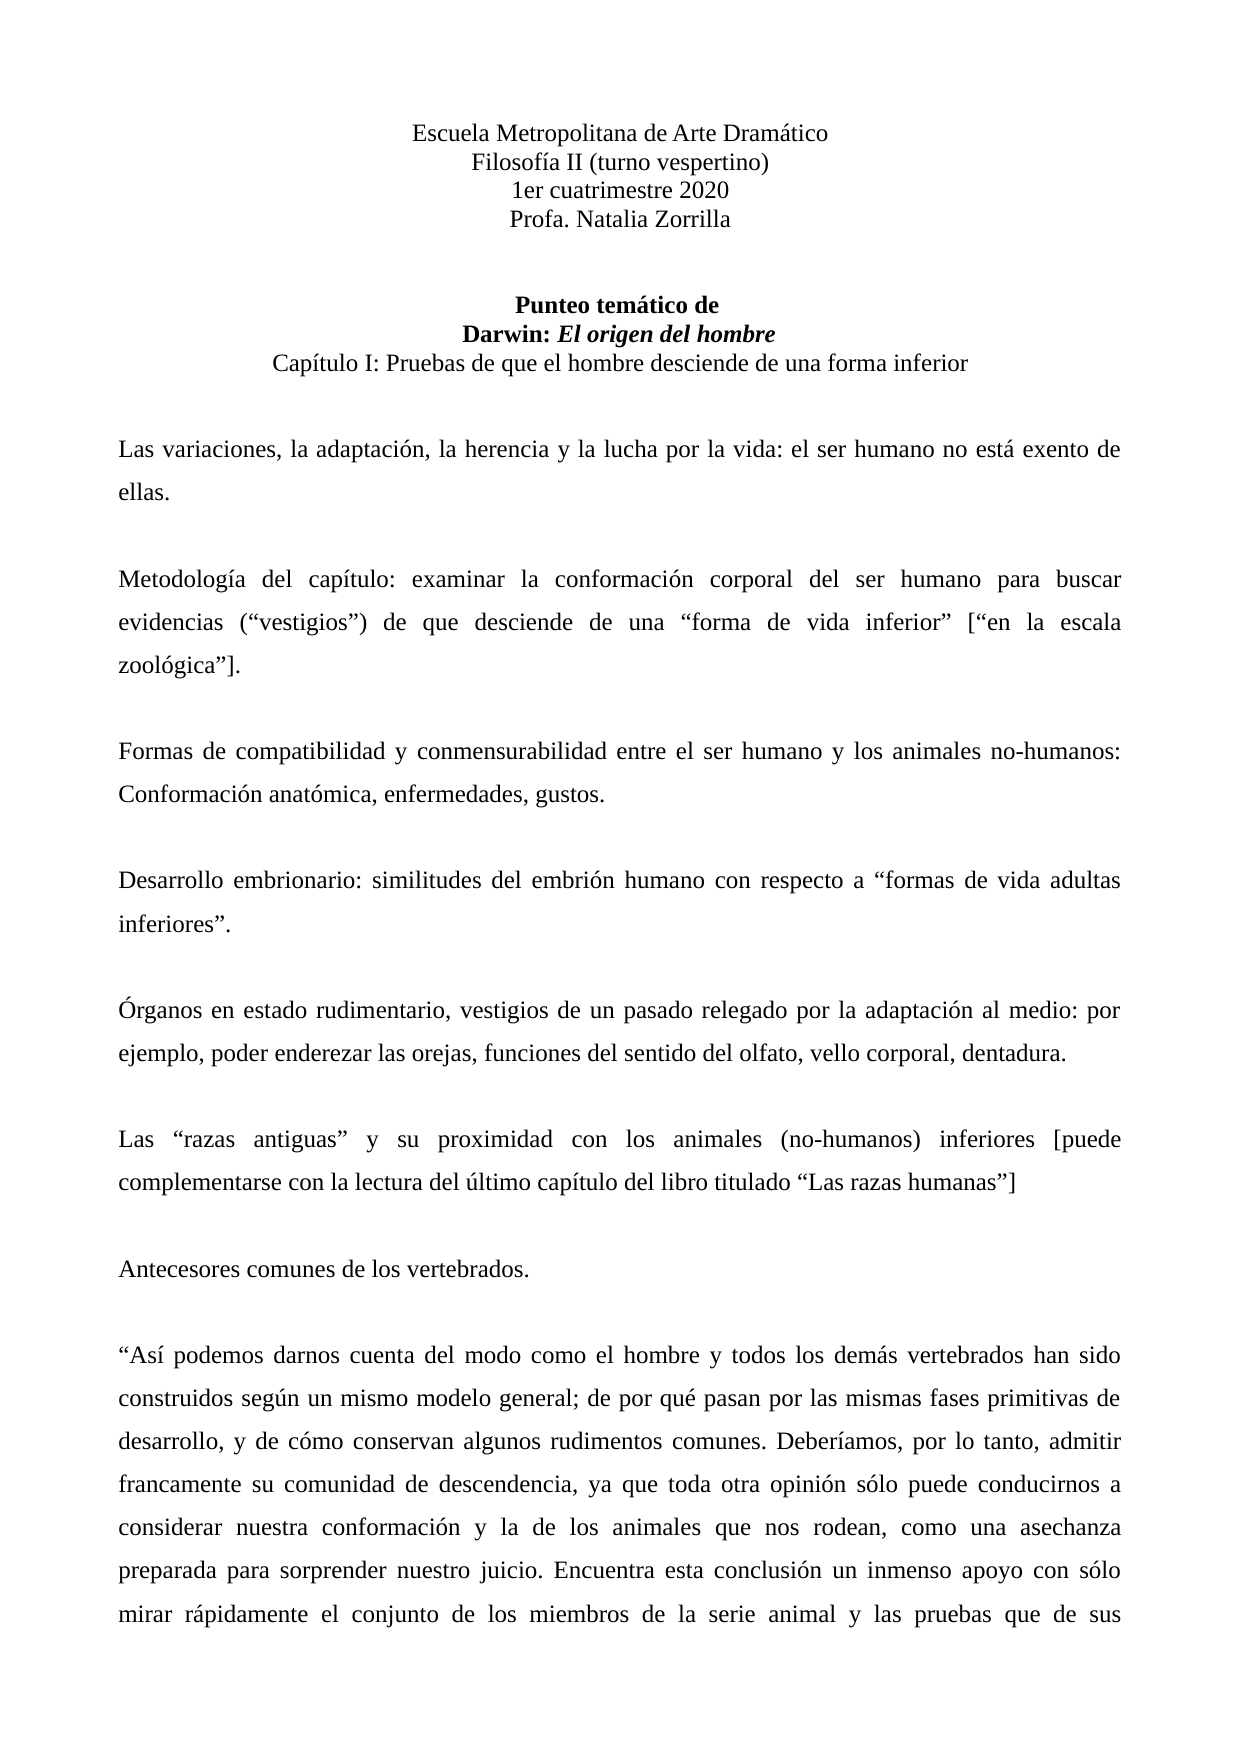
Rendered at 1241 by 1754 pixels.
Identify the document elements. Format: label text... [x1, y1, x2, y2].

text Antecesores comunes de los vertebrados. [118, 1254, 1122, 1282]
text Filosofía II (turno vespertino) [118, 147, 1122, 176]
text Metodología del capítulo: examinar la conformación corporal del ser humano para buscar evidencias (“vestigios”) de que desciende de una “forma de vida inferior” [“en la escala zoológica”]. [118, 564, 1122, 679]
text Desarrollo embrionario: similitudes del embrión humano con respecto a “formas de vida adultas inferiores”. [118, 866, 1122, 937]
text Capítulo I: Pruebas de que el hombre desciende de una forma inferior [118, 348, 1122, 377]
text Profa. Natalia Zorrilla [118, 204, 1122, 233]
text Las “razas antiguas” y su proximidad con los animales (no-humanos) inferiores [puede complementarse con la lectura del último capítulo del libro titulado “Las razas humanas”] [118, 1124, 1122, 1196]
text Las variaciones, la adaptación, la herencia y la lucha por la vida: el ser humano no está exento de ellas. [118, 434, 1122, 506]
text 1er cuatrimestre 2020 [118, 176, 1122, 204]
text Órganos en estado rudimentario, vestigios de un pasado relegado por la adaptación al medio: por ejemplo, poder enderezar las orejas, funciones del sentido del olfato, vello corporal, dentadura. [118, 995, 1122, 1067]
text “Así podemos darnos cuenta del modo como el hombre y todos los demás vertebrados han sido construidos según un mismo modelo general; de por qué pasan por las mismas fases primitivas de desarrollo, y de cómo conservan algunos rudimentos comunes. Deberíamos, por lo tanto, admitir francamente su comunidad de descendencia, ya que toda otra opinión sólo puede conducirnos a considerar nuestra conformación y la de los animales que nos rodean, como una asechanza preparada para sorprender nuestro juicio. Encuentra esta conclusión un inmenso apoyo con sólo mirar rápidamente el conjunto de los miembros de la serie animal y las pruebas que de sus [118, 1340, 1122, 1627]
text Escuela Metropolitana de Arte Dramático [118, 118, 1122, 147]
text Formas de compatibilidad y conmensurabilidad entre el ser humano y los animales no-humanos: Conformación anatómica, enfermedades, gustos. [118, 736, 1122, 808]
text Punteo temático de Darwin: El origen del hombre [118, 291, 1122, 348]
